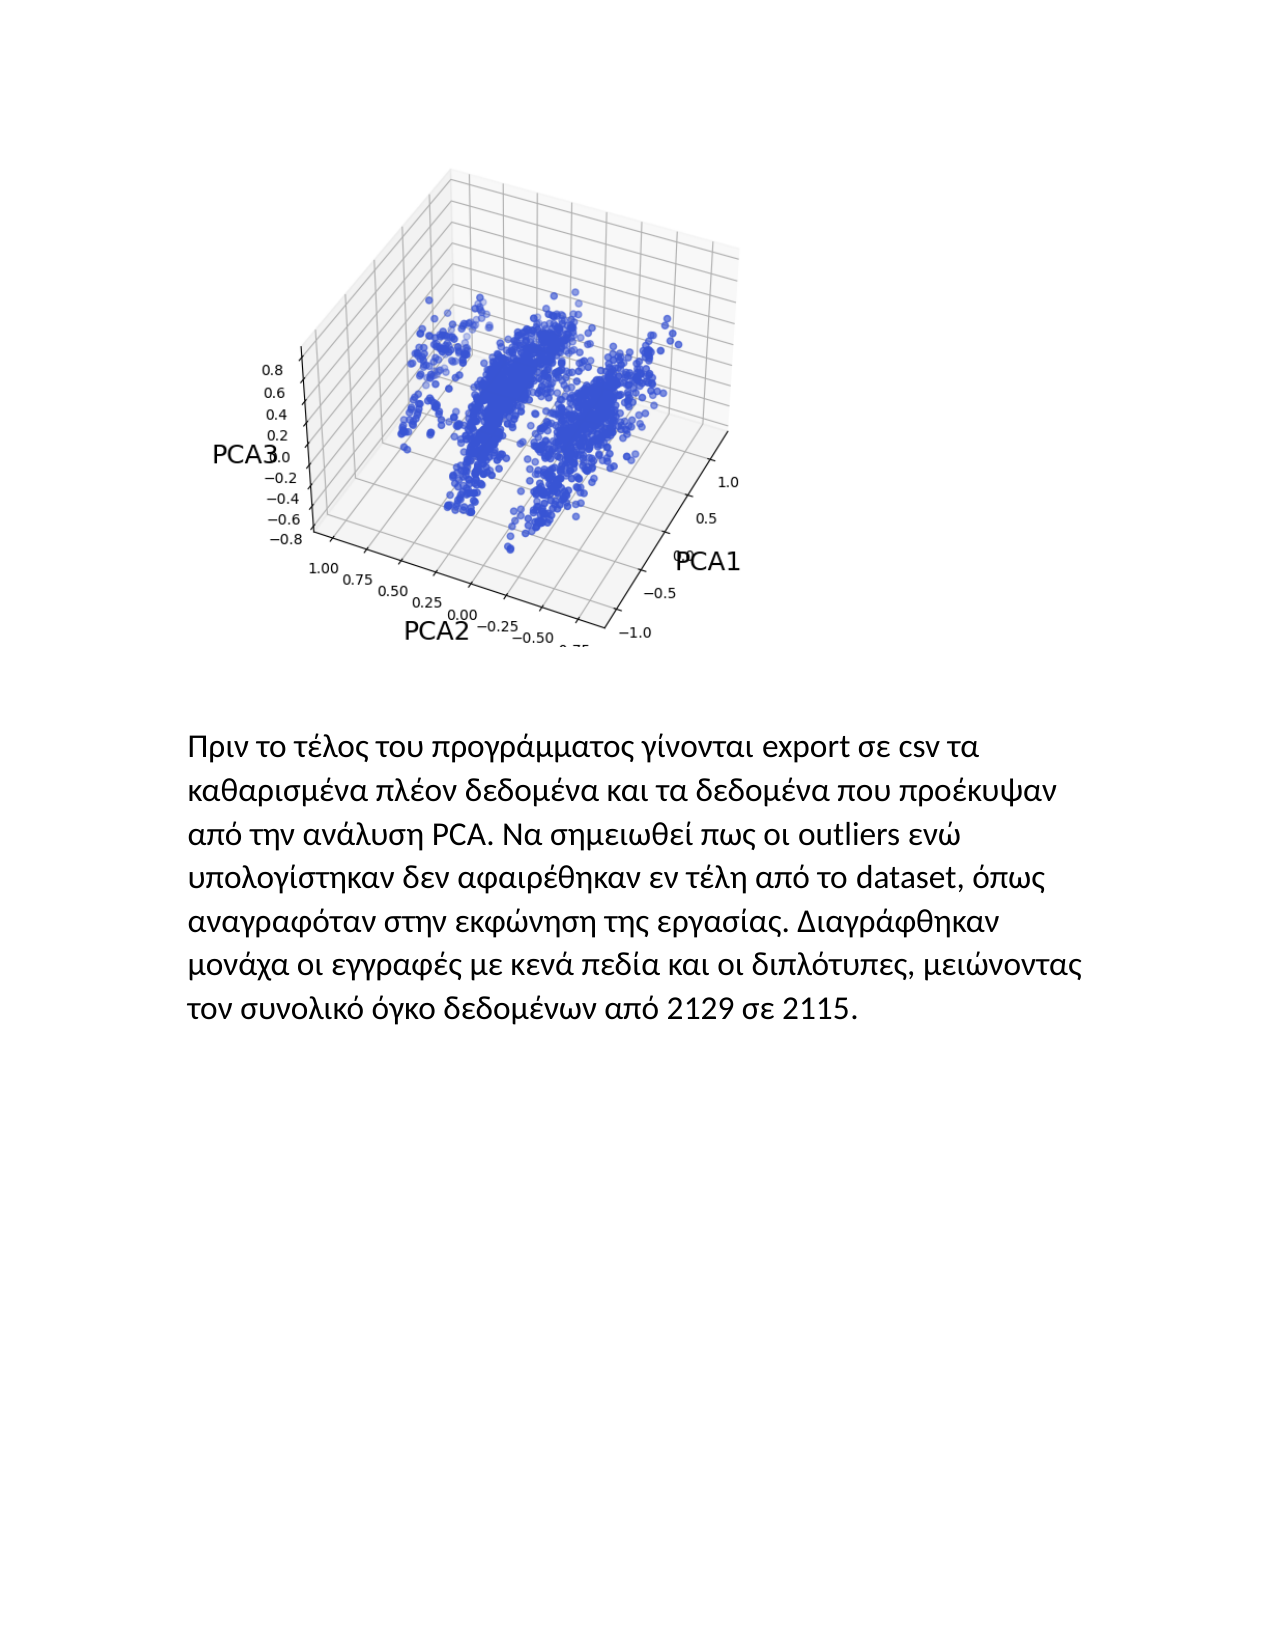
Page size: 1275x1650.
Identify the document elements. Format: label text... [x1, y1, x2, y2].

picture [187, 150, 850, 647]
text Πριν το τέλος του προγράμματος γίνονται export σε csv τα καθαρισμένα πλέον δεδομένα και τα δεδομένα που προέκυψαν από την ανάλυση PCA. Να σημειωθεί πως οι outliers ενώ υπολογίστηκαν δεν αφαιρέθηκαν εν τέλη από το dataset, όπως αναγραφόταν στην εκφώνηση της εργασίας. Διαγράφθηκαν μονάχα οι εγγραφές με κενά πεδία και οι διπλότυπες, μειώνοντας τον συνολικό όγκο δεδομένων από 2129 σε 2115. [187, 726, 1087, 1027]
